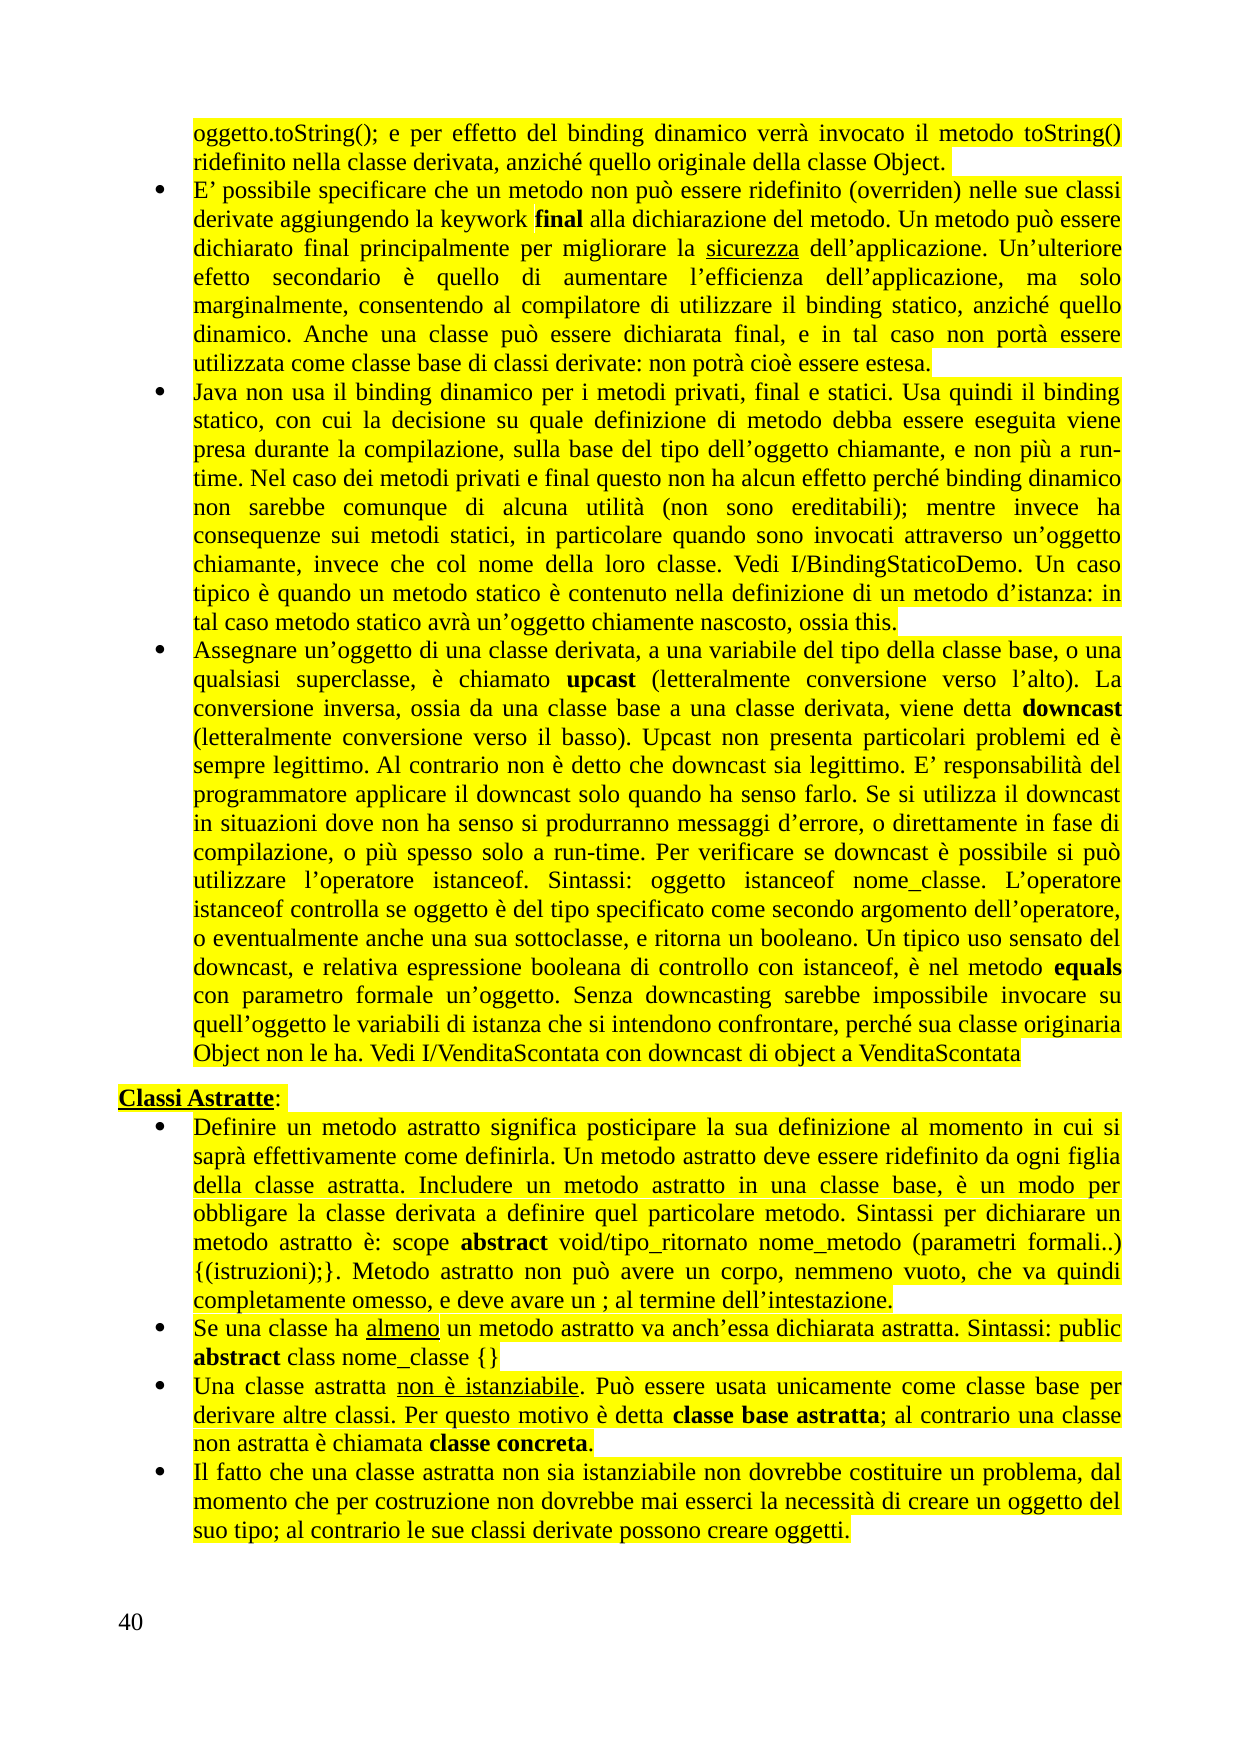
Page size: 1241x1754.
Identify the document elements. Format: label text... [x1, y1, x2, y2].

list oggetto.toString(); e per effetto del binding dinamico verrà invocato il metodo toString() ridefinito nella classe derivata, anziché quello originale della classe Object. [156, 118, 1122, 176]
list Definire un metodo astratto significa posticipare la sua definizione al momento in cui si saprà effettivamente come definirla. Un metodo astratto deve essere ridefinito da ogni figlia della classe astratta. Includere un metodo astratto in una classe base, è un modo per obbligare la classe derivata a definire quel particolare metodo. Sintassi per dichiarare un metodo astratto è: scope abstract void/tipo_ritornato nome_metodo (parametri formali..) {(istruzioni);}. Metodo astratto non può avere un corpo, nemmeno vuoto, che va quindi completamente omesso, e deve avare un ; al termine dell’intestazione. [156, 1112, 1122, 1313]
list Assegnare un’oggetto di una classe derivata, a una variabile del tipo della classe base, o una qualsiasi superclasse, è chiamato upcast (letteralmente conversione verso l’alto). La conversione inversa, ossia da una classe base a una classe derivata, viene detta downcast (letteralmente conversione verso il basso). Upcast non presenta particolari problemi ed è sempre legittimo. Al contrario non è detto che downcast sia legittimo. E’ responsabilità del programmatore applicare il downcast solo quando ha senso farlo. Se si utilizza il downcast in situazioni dove non ha senso si produrranno messaggi d’errore, o direttamente in fase di compilazione, o più spesso solo a run-time. Per verificare se downcast è possibile si può utilizzare l’operatore istanceof. Sintassi: oggetto istanceof nome_classe. L’operatore istanceof controlla se oggetto è del tipo specificato come secondo argomento dell’operatore, o eventualmente anche una sua sottoclasse, e ritorna un booleano. Un tipico uso sensato del downcast, e relativa espressione booleana di controllo con istanceof, è nel metodo equals con parametro formale un’oggetto. Senza downcasting sarebbe impossibile invocare su quell’oggetto le variabili di istanza che si intendono confrontare, perché sua classe originaria Object non le ha. Vedi I/VenditaScontata con downcast di object a VenditaScontata [156, 636, 1122, 1067]
list Java non usa il binding dinamico per i metodi privati, final e statici. Usa quindi il binding statico, con cui la decisione su quale definizione di metodo debba essere eseguita viene presa durante la compilazione, sulla base del tipo dell’oggetto chiamante, e non più a run-time. Nel caso dei metodi privati e final questo non ha alcun effetto perché binding dinamico non sarebbe comunque di alcuna utilità (non sono ereditabili); mentre invece ha consequenze sui metodi statici, in particolare quando sono invocati attraverso un’oggetto chiamante, invece che col nome della loro classe. Vedi I/BindingStaticoDemo. Un caso tipico è quando un metodo statico è contenuto nella definizione di un metodo d’istanza: in tal caso metodo statico avrà un’oggetto chiamente nascosto, ossia this. [156, 377, 1122, 636]
text Classi Astratte: [118, 1083, 1122, 1112]
list Il fatto che una classe astratta non sia istanziabile non dovrebbe costituire un problema, dal momento che per costruzione non dovrebbe mai esserci la necessità di creare un oggetto del suo tipo; al contrario le sue classi derivate possono creare oggetti. [156, 1457, 1122, 1543]
list Una classe astratta non è istanziabile. Può essere usata unicamente come classe base per derivare altre classi. Per questo motivo è detta classe base astratta; al contrario una classe non astratta è chiamata classe concreta. [156, 1371, 1122, 1457]
list E’ possibile specificare che un metodo non può essere ridefinito (overriden) nelle sue classi derivate aggiungendo la keywork final alla dichiarazione del metodo. Un metodo può essere dichiarato final principalmente per migliorare la sicurezza dell’applicazione. Un’ulteriore efetto secondario è quello di aumentare l’efficienza dell’applicazione, ma solo marginalmente, consentendo al compilatore di utilizzare il binding statico, anziché quello dinamico. Anche una classe può essere dichiarata final, e in tal caso non portà essere utilizzata come classe base di classi derivate: non potrà cioè essere estesa. [156, 176, 1122, 377]
list Se una classe ha almeno un metodo astratto va anch’essa dichiarata astratta. Sintassi: public abstract class nome_classe {} [156, 1313, 1122, 1371]
